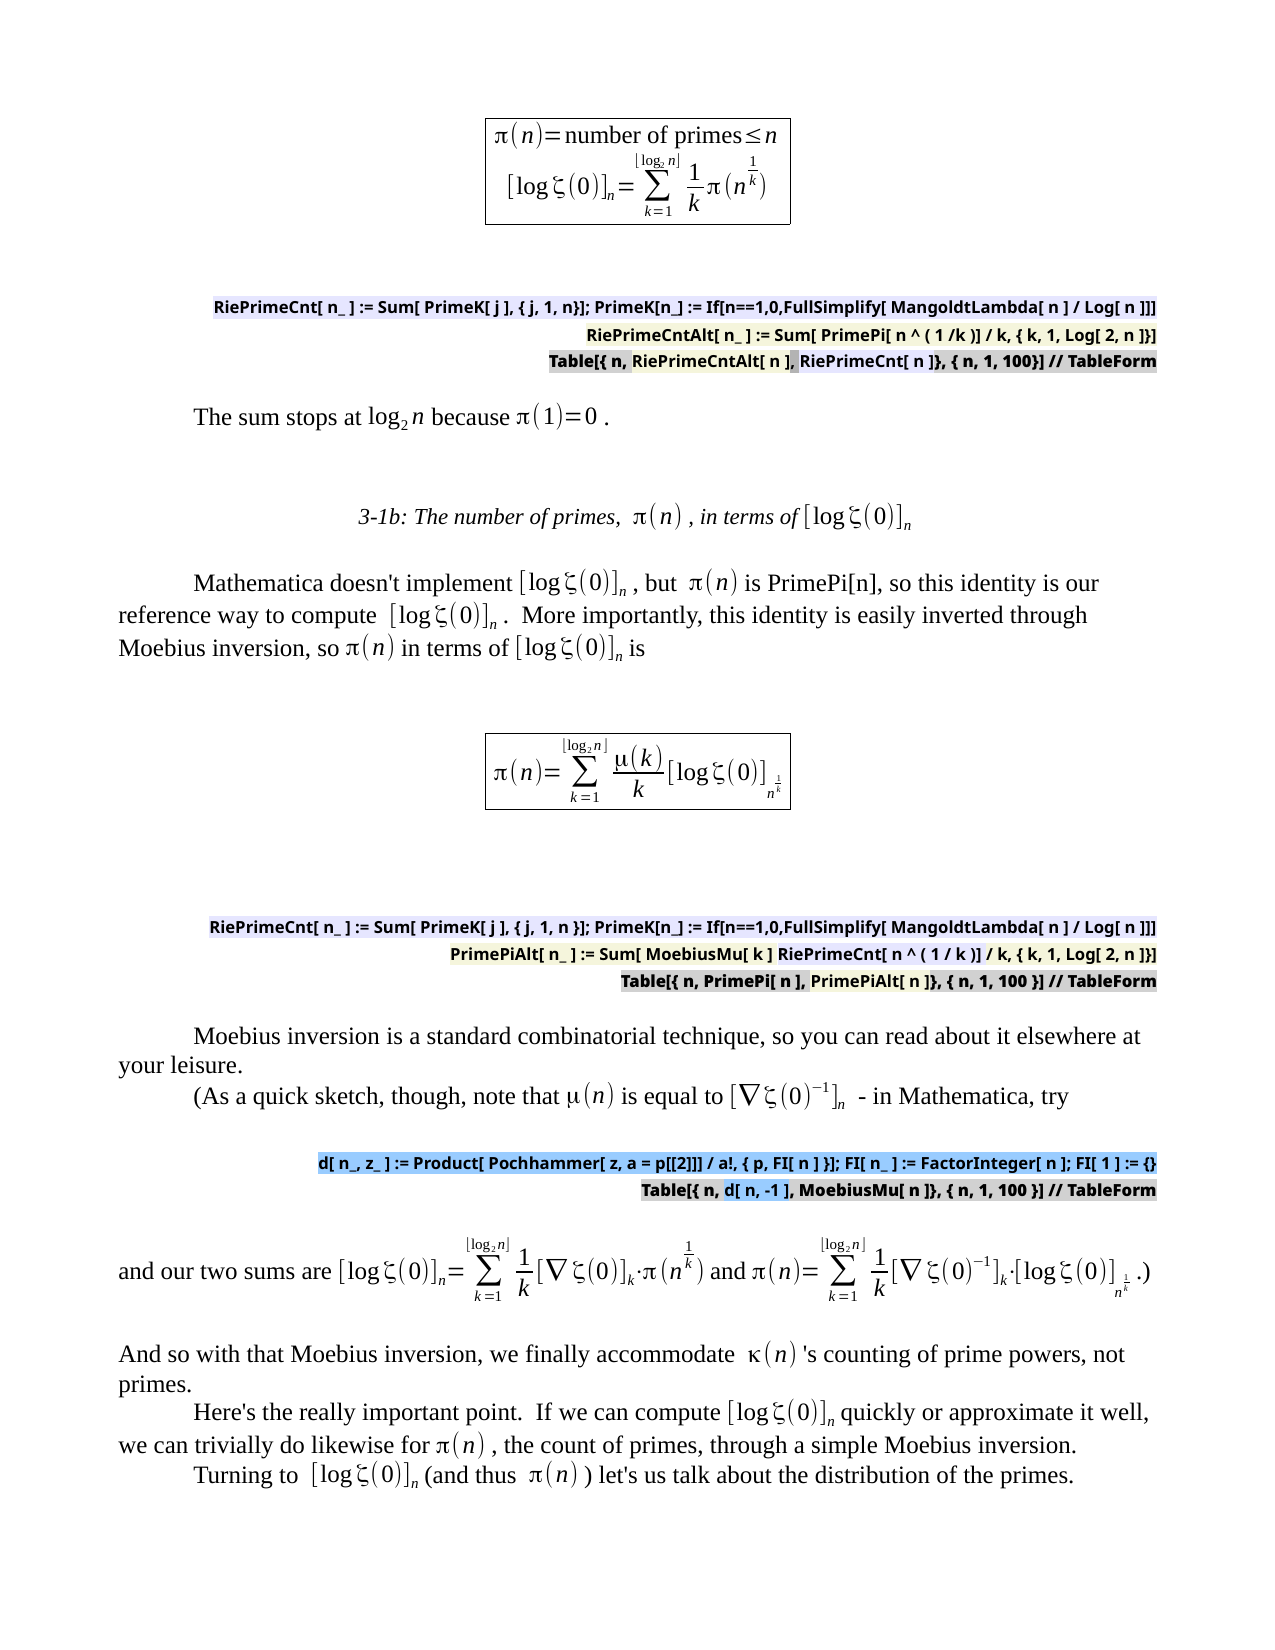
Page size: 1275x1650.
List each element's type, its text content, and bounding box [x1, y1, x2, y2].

text Turning to (and thus ) let's us talk about the distribution of the primes. [118, 1460, 1157, 1492]
text RiePrimeCnt[ n_ ] := Sum[ PrimeK[ j ], { j, 1, n }]; PrimeK[n_] := If[n==1,0,FullSimplify[ MangoldtLambda[ n ] / Log[ n ]]] [118, 911, 1157, 938]
text Table[{ n, RiePrimeCntAlt[ n ], RiePrimeCnt[ n ]}, { n, 1, 100}] // TableForm [118, 346, 1157, 373]
text And so with that Moebius inversion, we finally accommodate 's counting of prime powers, not primes. [118, 1339, 1157, 1397]
text Moebius inversion is a standard combinatorial technique, so you can read about it elsewhere at your leisure. [118, 1021, 1157, 1078]
text Here's the really important point. If we can computequickly or approximate it well, we can trivially do likewise for, the count of primes, through a simple Moebius inversion. [118, 1397, 1157, 1460]
text 3-1b: The number of primes, , in terms of [118, 502, 1157, 534]
text Mathematica doesn't implement, but is PrimePi[n], so this identity is our reference way to compute . More importantly, this identity is easily inverted through Moebius inversion, soin terms ofis [118, 568, 1157, 665]
text Table[{ n, d[ n, -1 ], MoebiusMu[ n ]}, { n, 1, 100 }] // TableForm [118, 1174, 1157, 1201]
text d[ n_, z_ ] := Product[ Pochhammer[ z, a = p[[2]]] / a!, { p, FI[ n ] }]; FI[ n_ ] := FactorInteger[ n ]; FI[ 1 ] := {} [118, 1147, 1157, 1174]
text RiePrimeCntAlt[ n_ ] := Sum[ PrimePi[ n ^ ( 1 /k )] / k, { k, 1, Log[ 2, n ]}] [118, 319, 1157, 346]
text PrimePiAlt[ n_ ] := Sum[ MoebiusMu[ k ] RiePrimeCnt[ n ^ ( 1 / k )] / k, { k, 1, Log[ 2, n ]}] [118, 938, 1157, 965]
text and our two sums areand.) [118, 1236, 1157, 1305]
text The sum stops atbecause. [118, 402, 1157, 434]
text RiePrimeCnt[ n_ ] := Sum[ PrimeK[ j ], { j, 1, n}]; PrimeK[n_] := If[n==1,0,FullSimplify[ MangoldtLambda[ n ] / Log[ n ]]] [118, 292, 1157, 319]
text Table[{ n, PrimePi[ n ], PrimePiAlt[ n ]}, { n, 1, 100 }] // TableForm [118, 965, 1157, 992]
text (As a quick sketch, though, note thatis equal to - in Mathematica, try [118, 1078, 1157, 1113]
